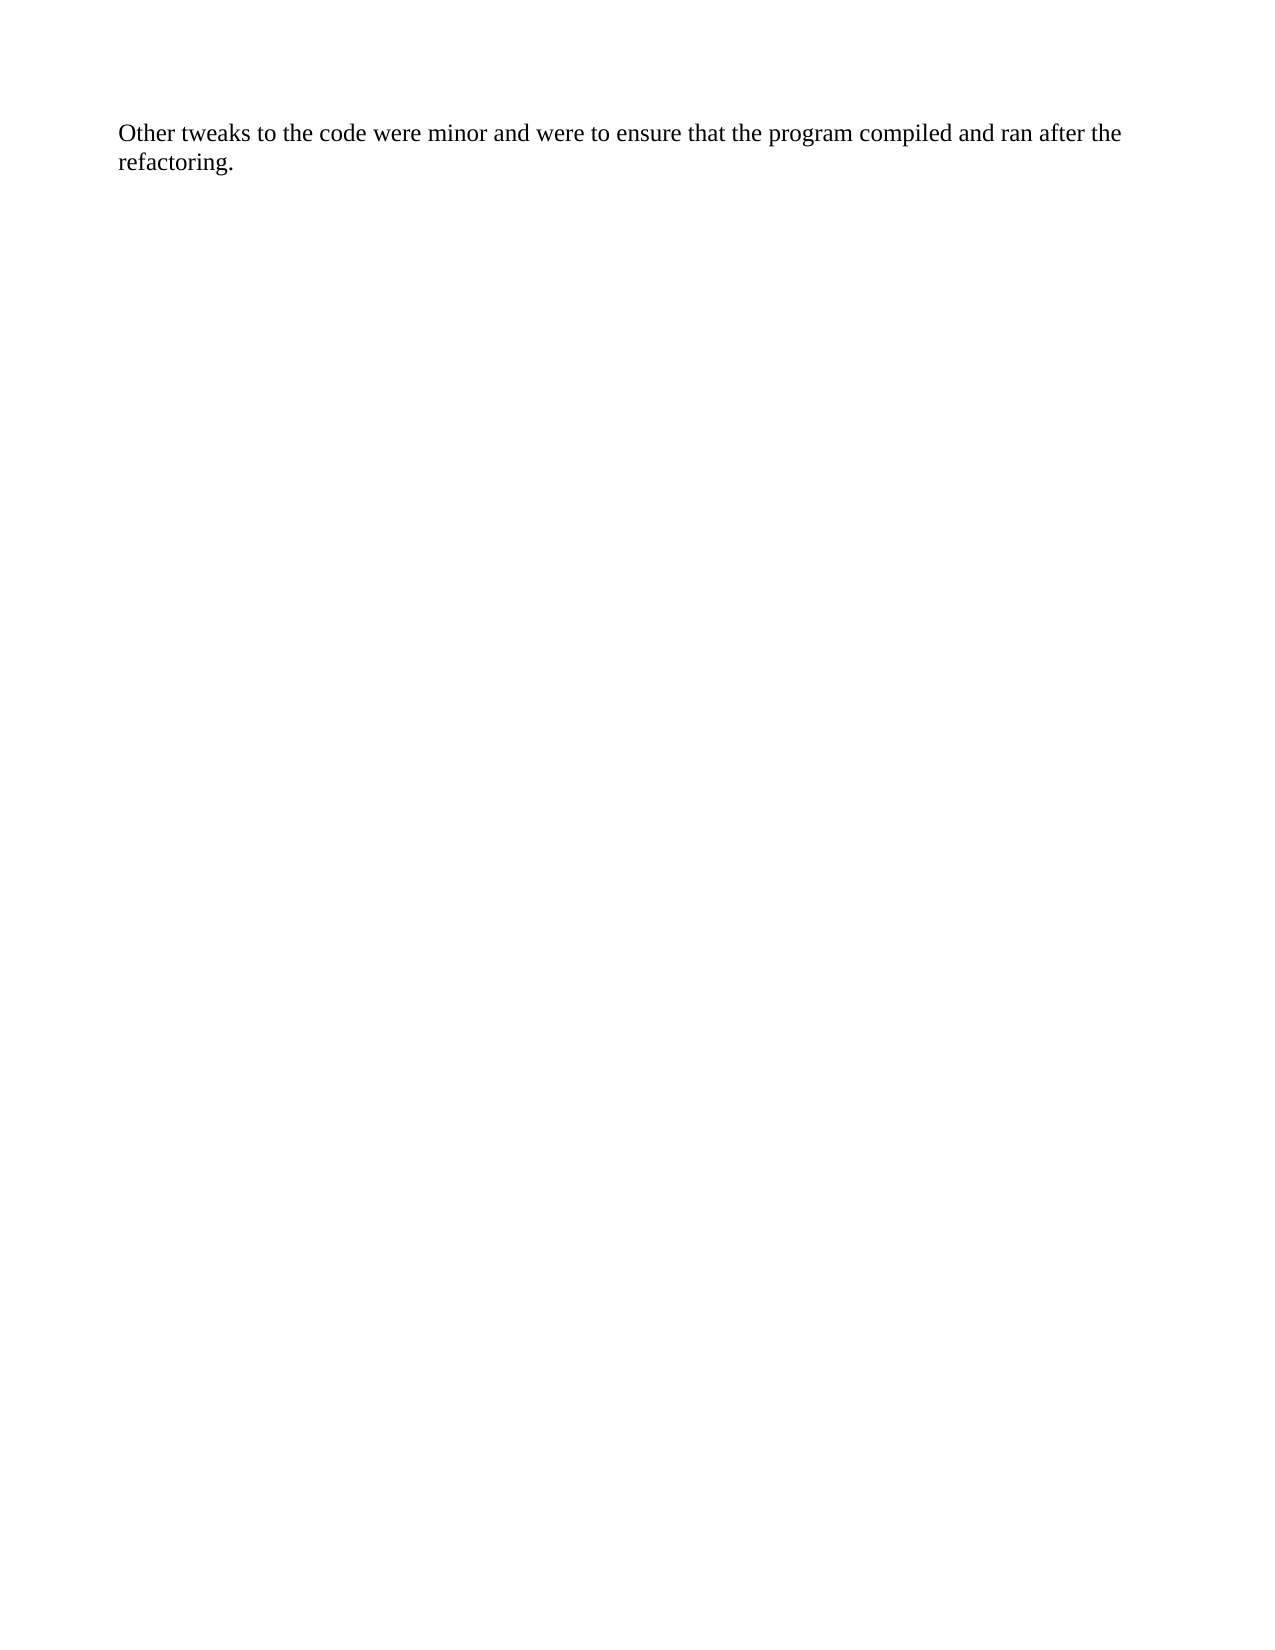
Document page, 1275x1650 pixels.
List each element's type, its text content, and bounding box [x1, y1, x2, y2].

text Other tweaks to the code were minor and were to ensure that the program compiled and ran after the refactoring. [118, 118, 1157, 176]
